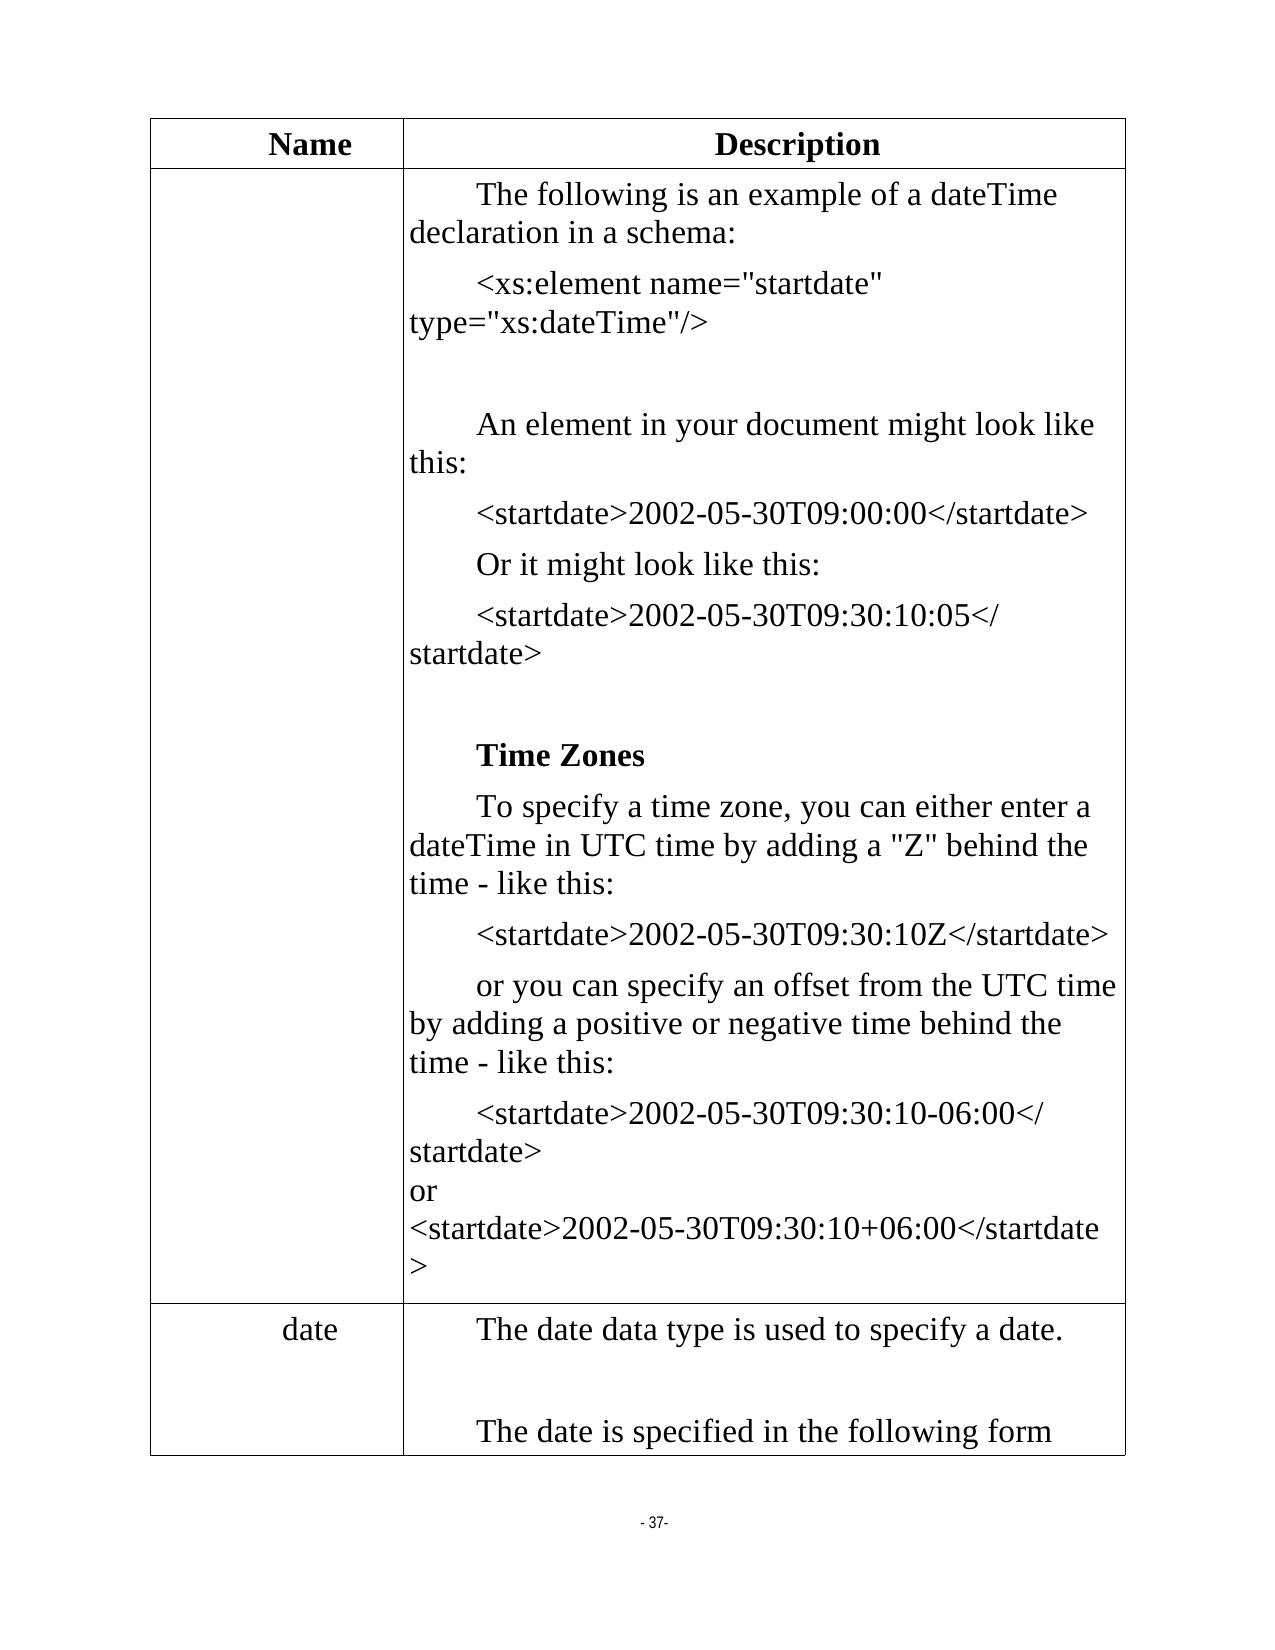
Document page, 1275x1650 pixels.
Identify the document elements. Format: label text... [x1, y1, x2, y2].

table_cell [151, 169, 403, 1303]
table_header Description [404, 119, 1125, 168]
table_cell The following is an example of a dateTime declaration in a schema: <xs:element name="startdate" type="xs:dateTime"/> An element in your document might look like this: <startdate>2002-05-30T09:00:00</startdate> Or it might look like this: <startdate>2002-05-30T09:30:10:05</startdate> Time Zones To specify a time zone, you can either enter a dateTime in UTC time by adding a "Z" behind the time - like this: <startdate>2002-05-30T09:30:10Z</startdate> or you can specify an offset from the UTC time by adding a positive or negative time behind the time - like this: <startdate>2002-05-30T09:30:10-06:00</startdate> or <startdate>2002-05-30T09:30:10+06:00</startdate> [404, 169, 1125, 1303]
table_cell date [151, 1304, 403, 1455]
table_header Name [151, 119, 403, 168]
table_cell The date data type is used to specify a date. The date is specified in the following form [404, 1304, 1125, 1455]
